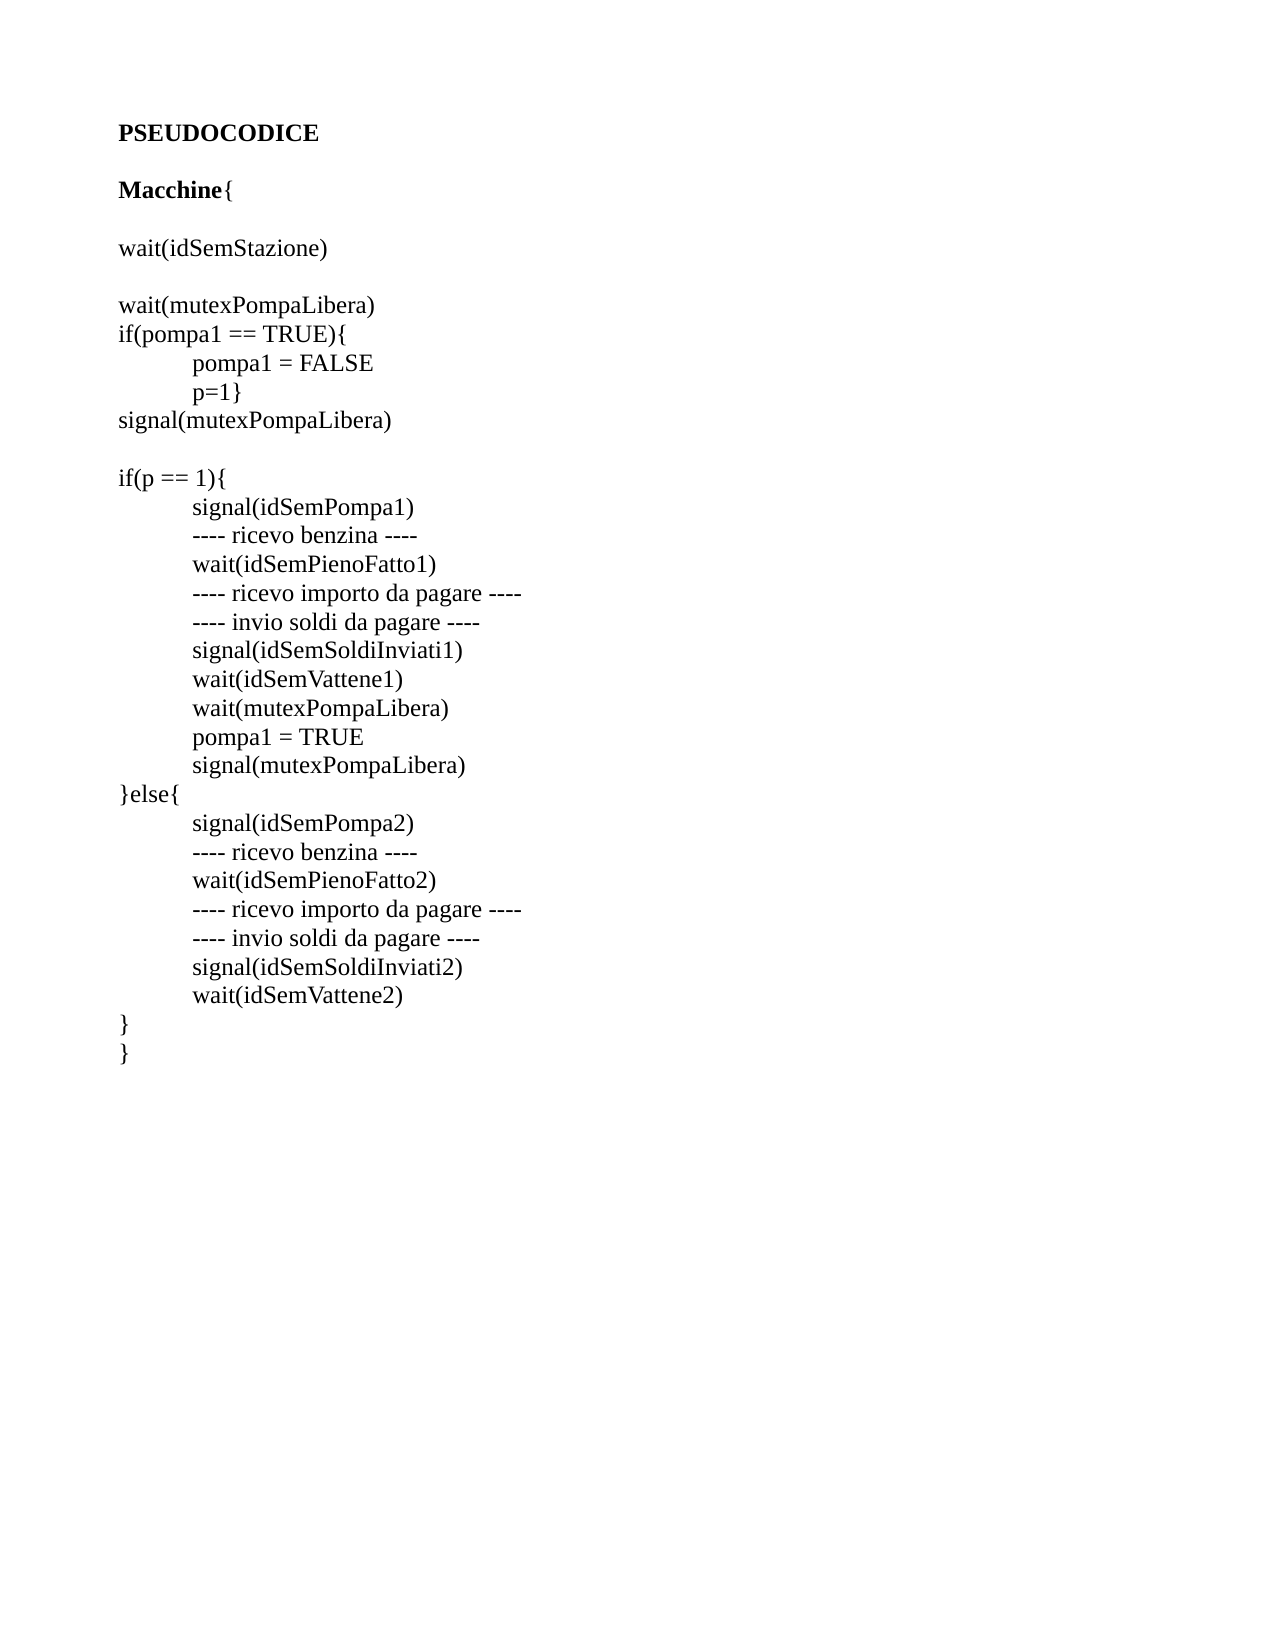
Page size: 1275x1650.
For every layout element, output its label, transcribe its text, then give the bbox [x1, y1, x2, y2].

text wait(idSemVattene1) [118, 664, 1157, 693]
text wait(idSemVattene2) [118, 981, 1157, 1009]
text PSEUDOCODICE [118, 118, 1157, 147]
text }else{ [118, 779, 1157, 808]
text wait(idSemPienoFatto1) [118, 549, 1157, 578]
text ---- ricevo benzina ---- [118, 837, 1157, 866]
text ---- ricevo benzina ---- [118, 521, 1157, 549]
text signal(mutexPompaLibera) [118, 406, 1157, 434]
text Macchine{ [118, 176, 1157, 204]
text pompa1 = FALSE [118, 348, 1157, 377]
text pompa1 = TRUE [118, 722, 1157, 751]
text wait(idSemStazione) [118, 233, 1157, 262]
text if(pompa1 == TRUE){ [118, 319, 1157, 348]
text signal(idSemPompa2) [118, 808, 1157, 837]
text ---- ricevo importo da pagare ---- [118, 894, 1157, 923]
text signal(idSemSoldiInviati1) [118, 636, 1157, 664]
text if(p == 1){ [118, 463, 1157, 492]
text wait(mutexPompaLibera) [118, 291, 1157, 319]
text wait(mutexPompaLibera) [118, 693, 1157, 722]
text p=1} [118, 377, 1157, 406]
text } [118, 1009, 1157, 1038]
text signal(idSemSoldiInviati2) [118, 952, 1157, 981]
text signal(idSemPompa1) [118, 492, 1157, 521]
text } [118, 1038, 1157, 1067]
text ---- ricevo importo da pagare ---- [118, 578, 1157, 607]
text wait(idSemPienoFatto2) [118, 866, 1157, 894]
text signal(mutexPompaLibera) [118, 751, 1157, 779]
text ---- invio soldi da pagare ---- [118, 607, 1157, 636]
text ---- invio soldi da pagare ---- [118, 923, 1157, 952]
